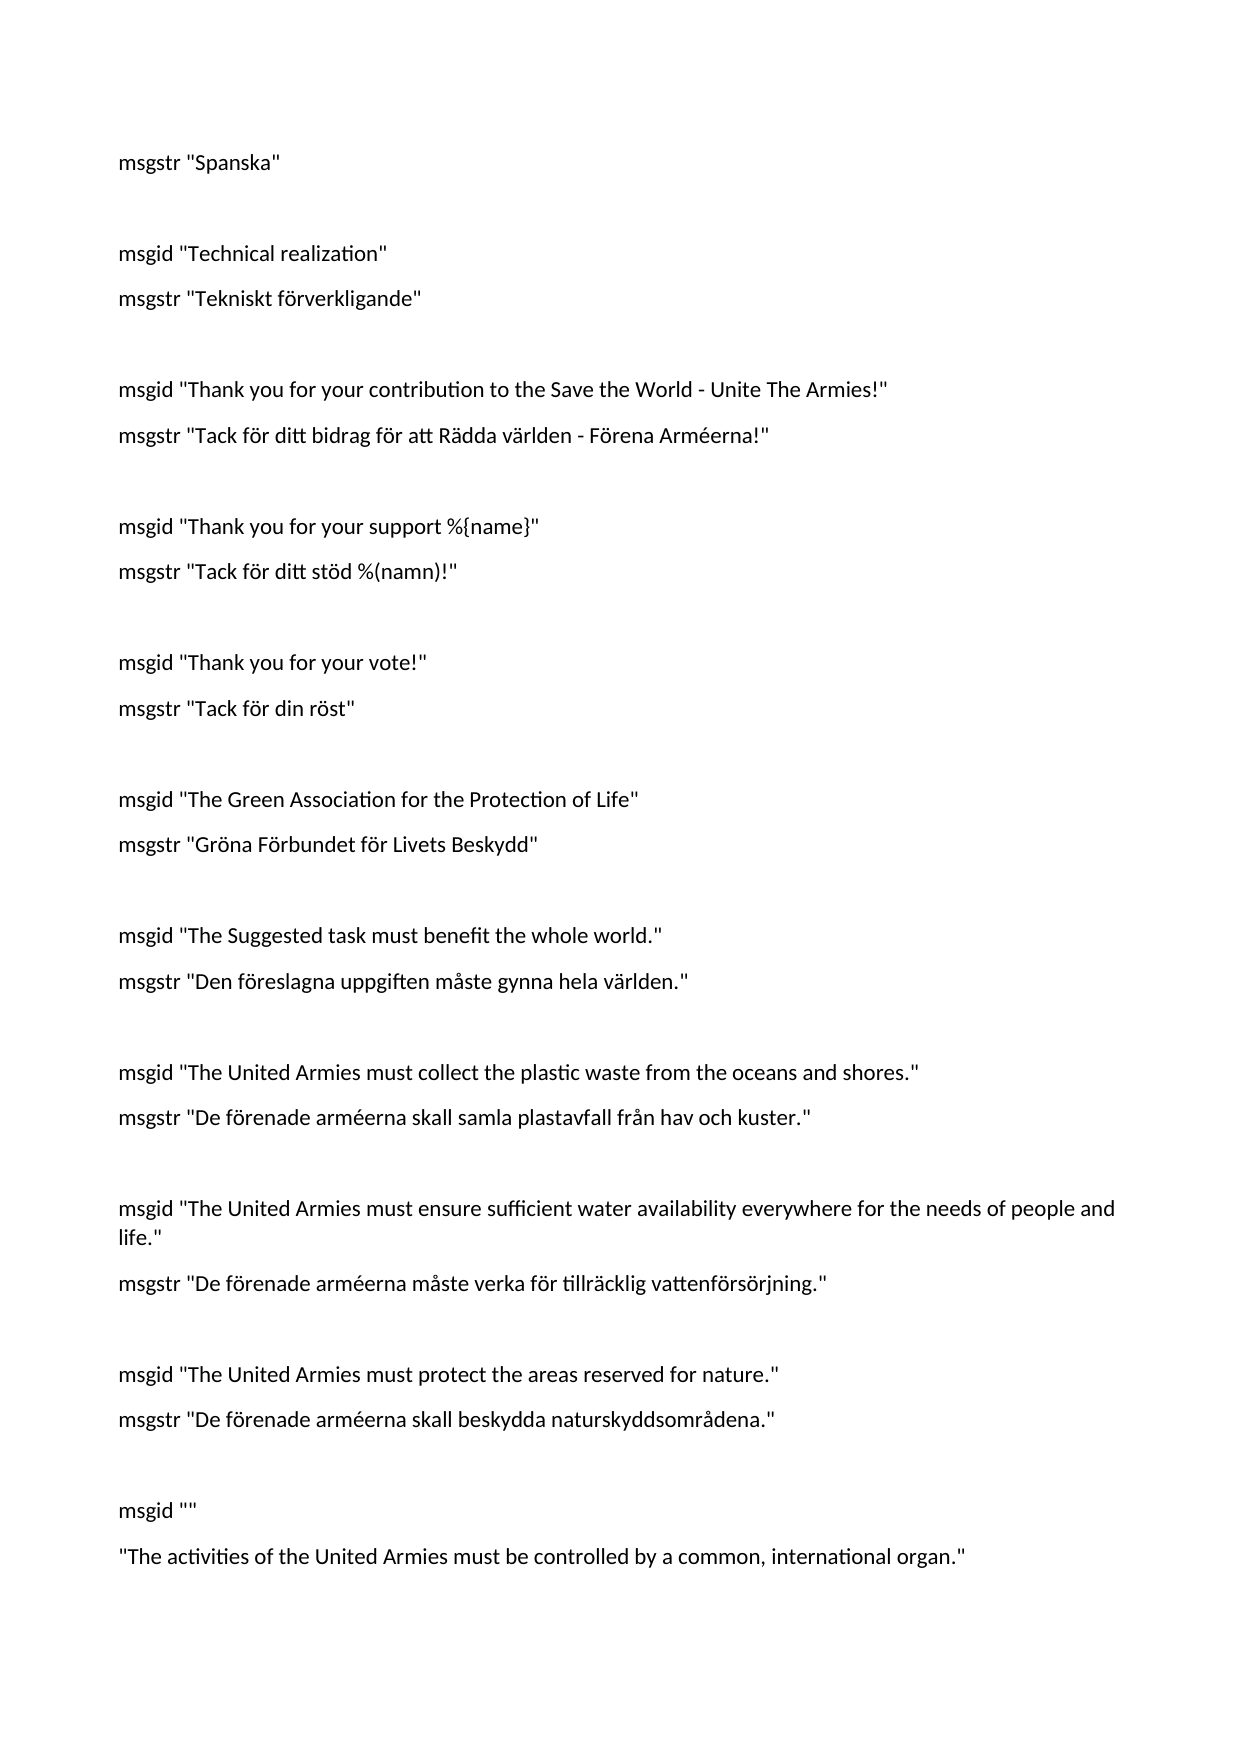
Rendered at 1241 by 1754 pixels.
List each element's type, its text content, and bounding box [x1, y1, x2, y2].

text msgstr "De förenade arméerna skall samla plastavfall från hav och kuster." [118, 1103, 1122, 1132]
text msgid "The United Armies must protect the areas reserved for nature." [118, 1360, 1122, 1388]
text msgid "" [118, 1497, 1122, 1524]
text "The activities of the United Armies must be controlled by a common, international organ." [118, 1542, 1122, 1570]
text msgid "Thank you for your support %{name}" [118, 512, 1122, 540]
text msgstr "De förenade arméerna måste verka för tillräcklig vattenförsörjning." [118, 1269, 1122, 1297]
text msgid "Technical realization" [118, 239, 1122, 267]
text msgstr "Tack för ditt bidrag för att Rädda världen - Förena Arméerna!" [118, 421, 1122, 449]
text msgid "Thank you for your contribution to the Save the World - Unite The Armies!" [118, 375, 1122, 403]
text msgstr "Tack för ditt stöd %(namn)!" [118, 557, 1122, 585]
text msgstr "Den föreslagna uppgiften måste gynna hela världen." [118, 967, 1122, 995]
text msgid "The Green Association for the Protection of Life" [118, 785, 1122, 813]
text msgid "Thank you for your vote!" [118, 648, 1122, 676]
text msgid "The United Armies must collect the plastic waste from the oceans and shores." [118, 1058, 1122, 1086]
text msgid "The Suggested task must benefit the whole world." [118, 921, 1122, 949]
text msgstr "De förenade arméerna skall beskydda naturskyddsområdena." [118, 1406, 1122, 1433]
text msgstr "Tekniskt förverkligande" [118, 284, 1122, 312]
text msgstr "Tack för din röst" [118, 694, 1122, 722]
text msgstr "Gröna Förbundet för Livets Beskydd" [118, 830, 1122, 858]
text msgid "The United Armies must ensure sufficient water availability everywhere for the needs of people and life." [118, 1194, 1122, 1251]
text msgstr "Spanska" [118, 148, 1122, 176]
